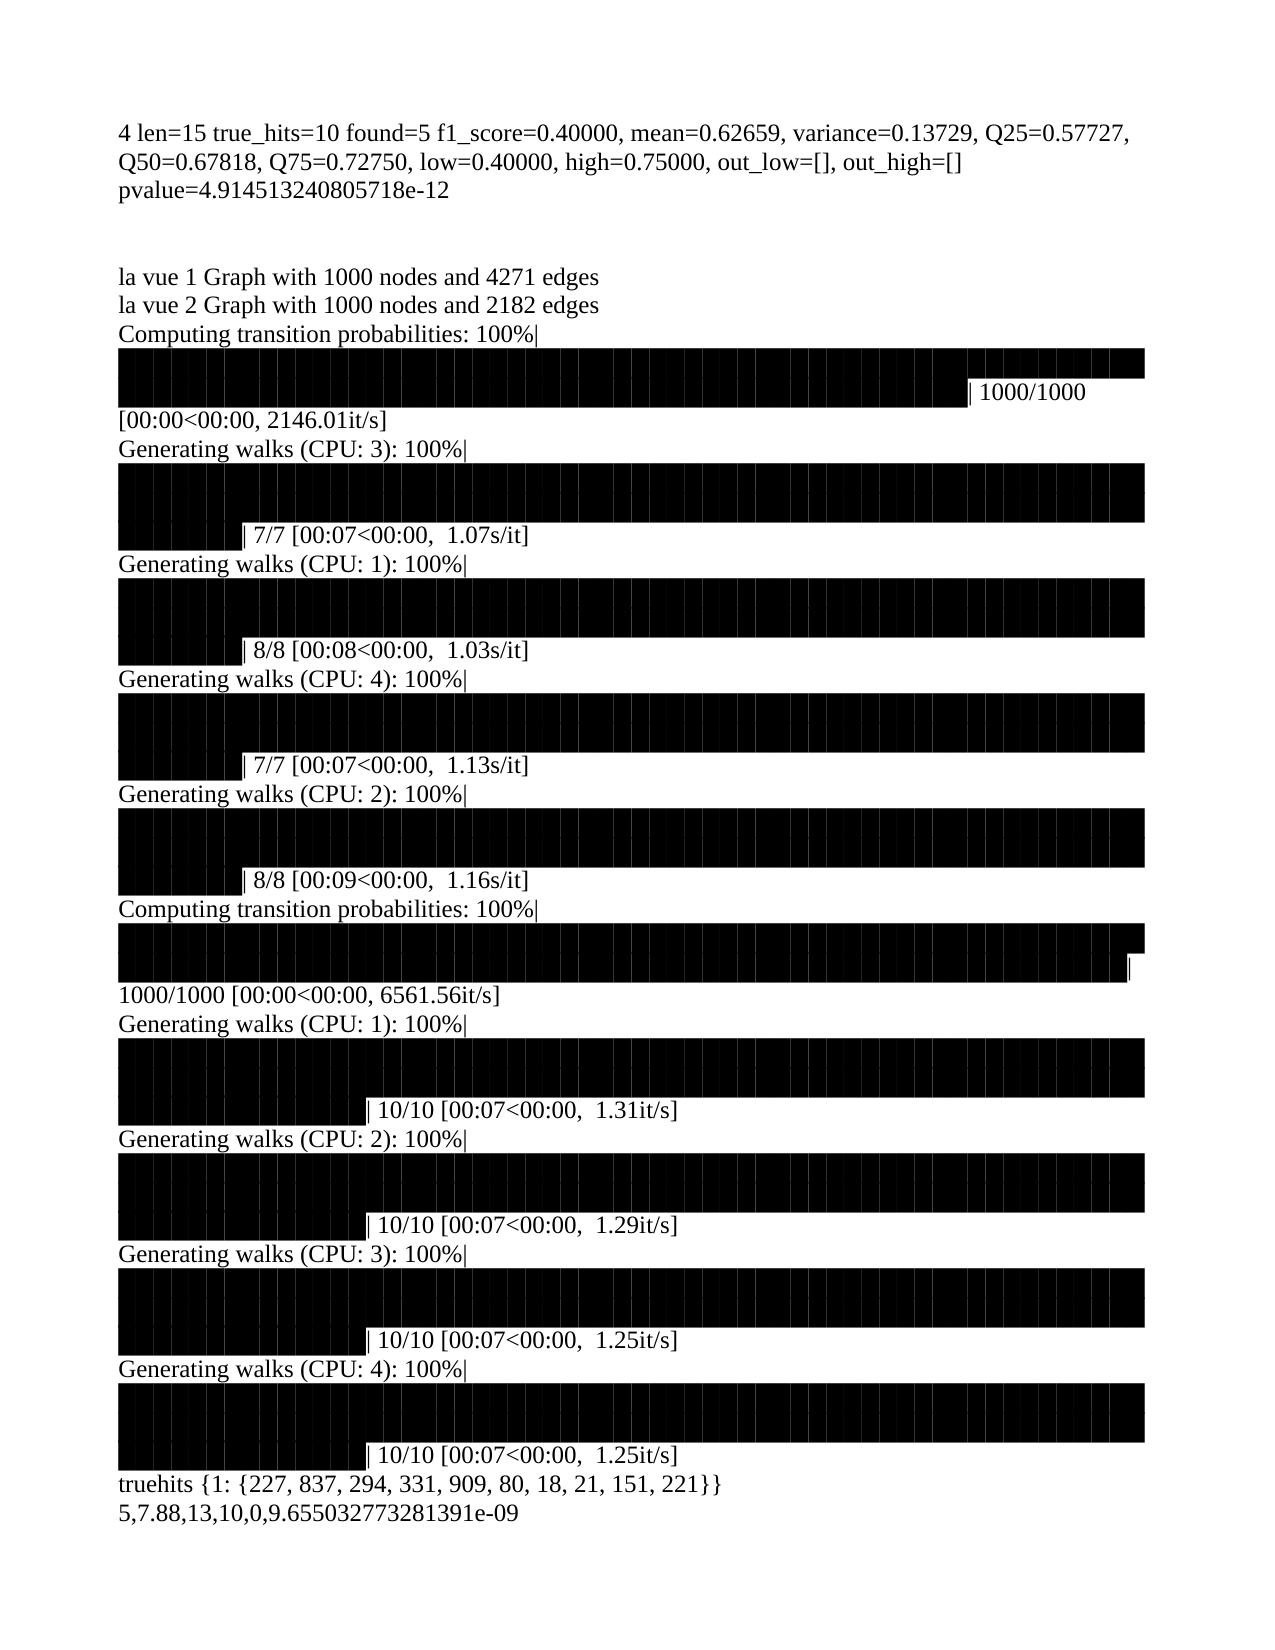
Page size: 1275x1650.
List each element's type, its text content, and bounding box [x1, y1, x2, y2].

text Generating walks (CPU: 1): 100%|███████████████████████████████████████████████████████████████████████████████████████████████████████████████████████████| 8/8 [00:08<00:00, 1.03s/it] [118, 549, 1157, 664]
text Generating walks (CPU: 3): 100%|██████████████████████████████████████████████████████████████████████████████████████████████████████████████████████████████████| 10/10 [00:07<00:00, 1.25it/s] [118, 1239, 1157, 1354]
text 4 len=15 true_hits=10 found=5 f1_score=0.40000, mean=0.62659, variance=0.13729, Q25=0.57727, Q50=0.67818, Q75=0.72750, low=0.40000, high=0.75000, out_low=[], out_high=[] pvalue=4.914513240805718e-12 [118, 118, 1157, 204]
text la vue 2 Graph with 1000 nodes and 2182 edges [118, 291, 1157, 319]
text la vue 1 Graph with 1000 nodes and 4271 edges [118, 262, 1157, 291]
text Computing transition probabilities: 100%|██████████████████████████████████████████████████████████████████████████████████████████████████████████| 1000/1000 [00:00<00:00, 2146.01it/s] [118, 319, 1157, 434]
text truehits {1: {227, 837, 294, 331, 909, 80, 18, 21, 151, 221}} [118, 1469, 1157, 1498]
text Generating walks (CPU: 1): 100%|██████████████████████████████████████████████████████████████████████████████████████████████████████████████████████████████████| 10/10 [00:07<00:00, 1.31it/s] [118, 1009, 1157, 1124]
text 5,7.88,13,10,0,9.655032773281391e-09 [118, 1498, 1157, 1527]
text Computing transition probabilities: 100%|███████████████████████████████████████████████████████████████████████████████████████████████████████████████████| 1000/1000 [00:00<00:00, 6561.56it/s] [118, 894, 1157, 1009]
text Generating walks (CPU: 4): 100%|██████████████████████████████████████████████████████████████████████████████████████████████████████████████████████████████████| 10/10 [00:07<00:00, 1.25it/s] [118, 1354, 1157, 1469]
text Generating walks (CPU: 2): 100%|██████████████████████████████████████████████████████████████████████████████████████████████████████████████████████████████████| 10/10 [00:07<00:00, 1.29it/s] [118, 1124, 1157, 1239]
text Generating walks (CPU: 2): 100%|███████████████████████████████████████████████████████████████████████████████████████████████████████████████████████████| 8/8 [00:09<00:00, 1.16s/it] [118, 779, 1157, 894]
text Generating walks (CPU: 4): 100%|███████████████████████████████████████████████████████████████████████████████████████████████████████████████████████████| 7/7 [00:07<00:00, 1.13s/it] [118, 664, 1157, 779]
text Generating walks (CPU: 3): 100%|███████████████████████████████████████████████████████████████████████████████████████████████████████████████████████████| 7/7 [00:07<00:00, 1.07s/it] [118, 434, 1157, 549]
